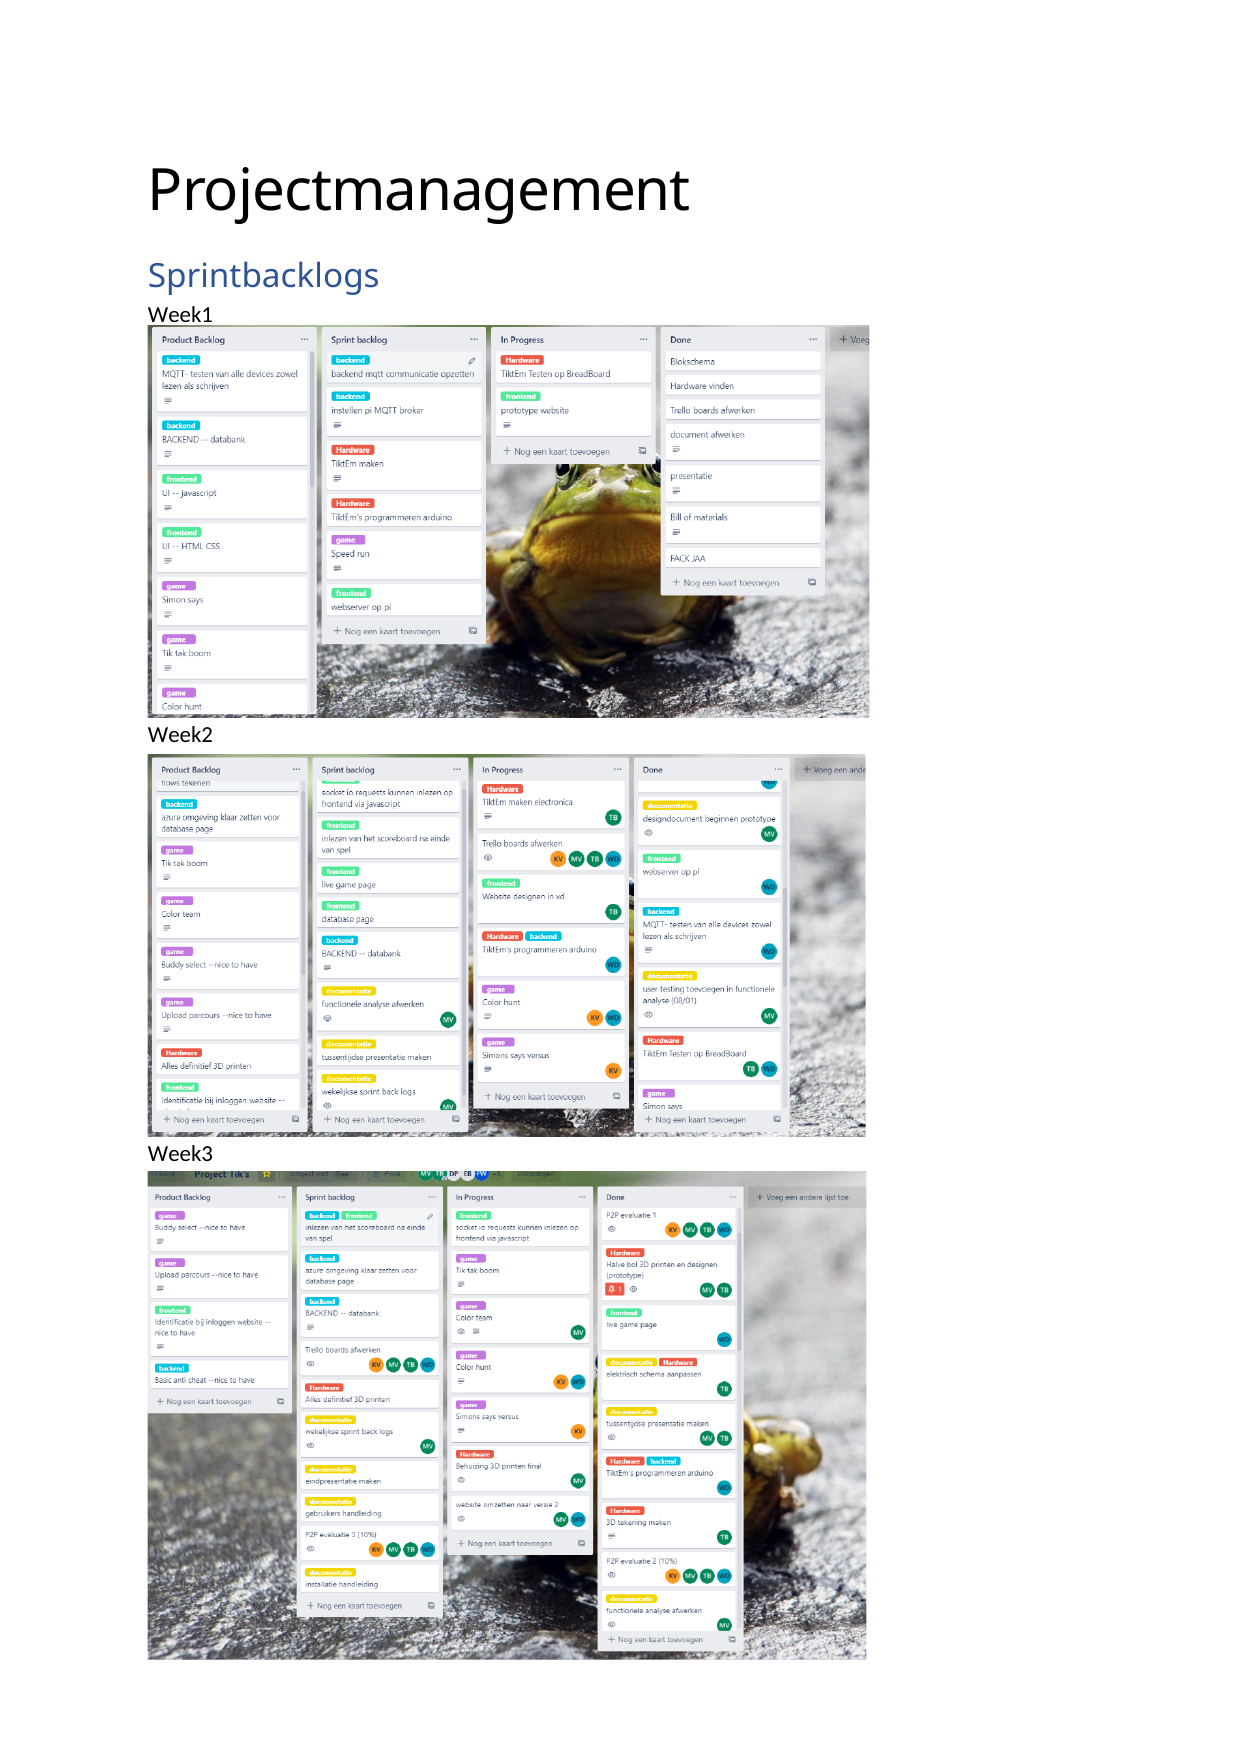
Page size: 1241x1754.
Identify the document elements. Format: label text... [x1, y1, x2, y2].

text Week2 [148, 720, 1093, 748]
text Week1 [148, 301, 1093, 329]
text Week3 [148, 1139, 1093, 1167]
subtitle Sprintbacklogs [148, 252, 1093, 297]
text Projectmanagement [148, 148, 1093, 227]
